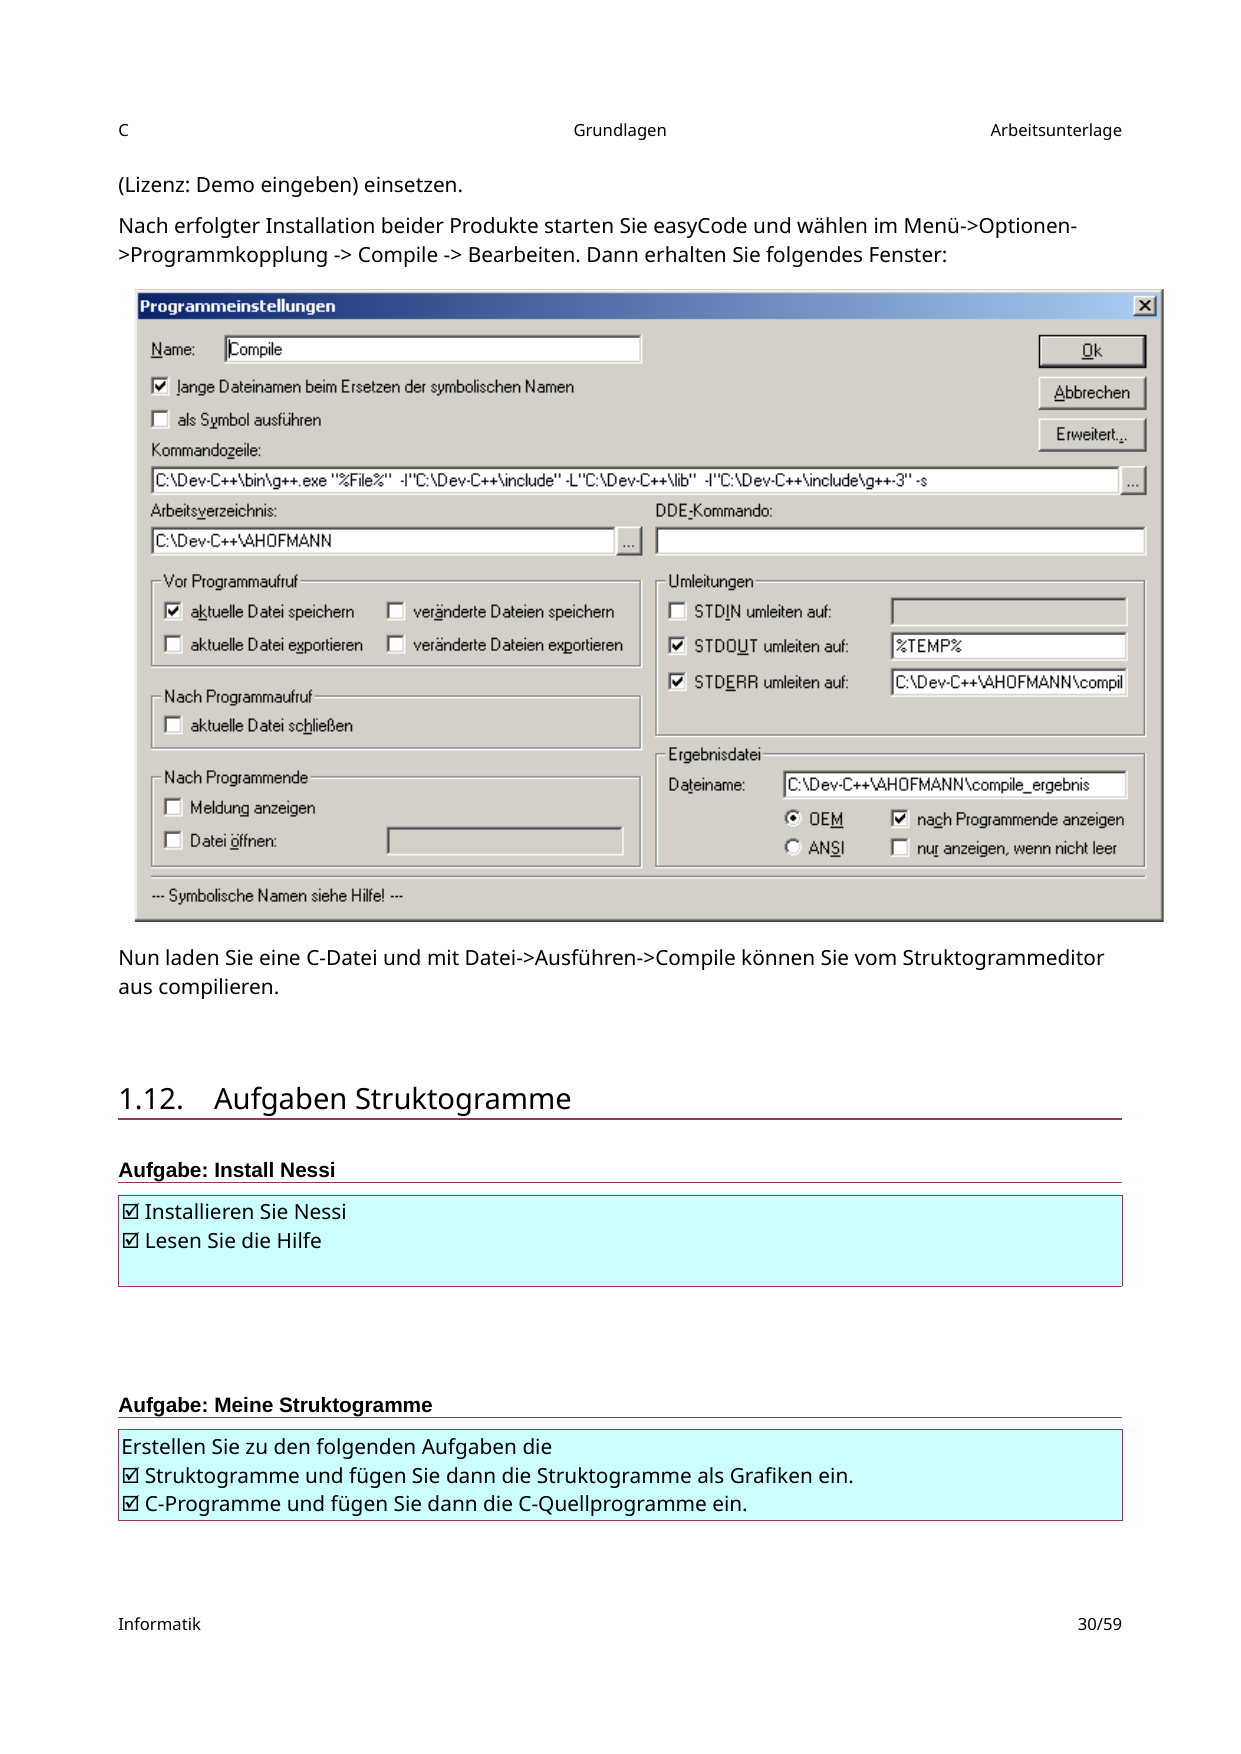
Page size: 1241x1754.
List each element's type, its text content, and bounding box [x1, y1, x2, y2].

text (Lizenz: Demo eingeben) einsetzen. [118, 170, 1122, 199]
text Aufgabe: Install Nessi [118, 1158, 1122, 1182]
text Aufgabe: Meine Struktogramme [118, 1393, 1122, 1417]
subtitle Aufgaben Struktogramme [118, 1079, 1122, 1118]
list C-Programme und fügen Sie dann die C-Quellprogramme ein. [119, 1486, 1122, 1520]
text Nach erfolgter Installation beider Produkte starten Sie easyCode und wählen im Menü->Optionen->Programmkopplung -> Compile -> Bearbeiten. Dann erhalten Sie folgendes Fenster: [118, 211, 1122, 268]
list Installieren Sie Nessi [119, 1196, 1122, 1223]
list Struktogramme und fügen Sie dann die Struktogramme als Grafiken ein. [119, 1458, 1122, 1486]
picture [134, 289, 1164, 922]
text Erstellen Sie zu den folgenden Aufgaben die [119, 1430, 1122, 1458]
text Nun laden Sie eine C-Datei und mit Datei->Ausführen->Compile können Sie vom Struktogrammeditor aus compilieren. [118, 943, 1122, 1000]
list Lesen Sie die Hilfe [119, 1223, 1122, 1251]
